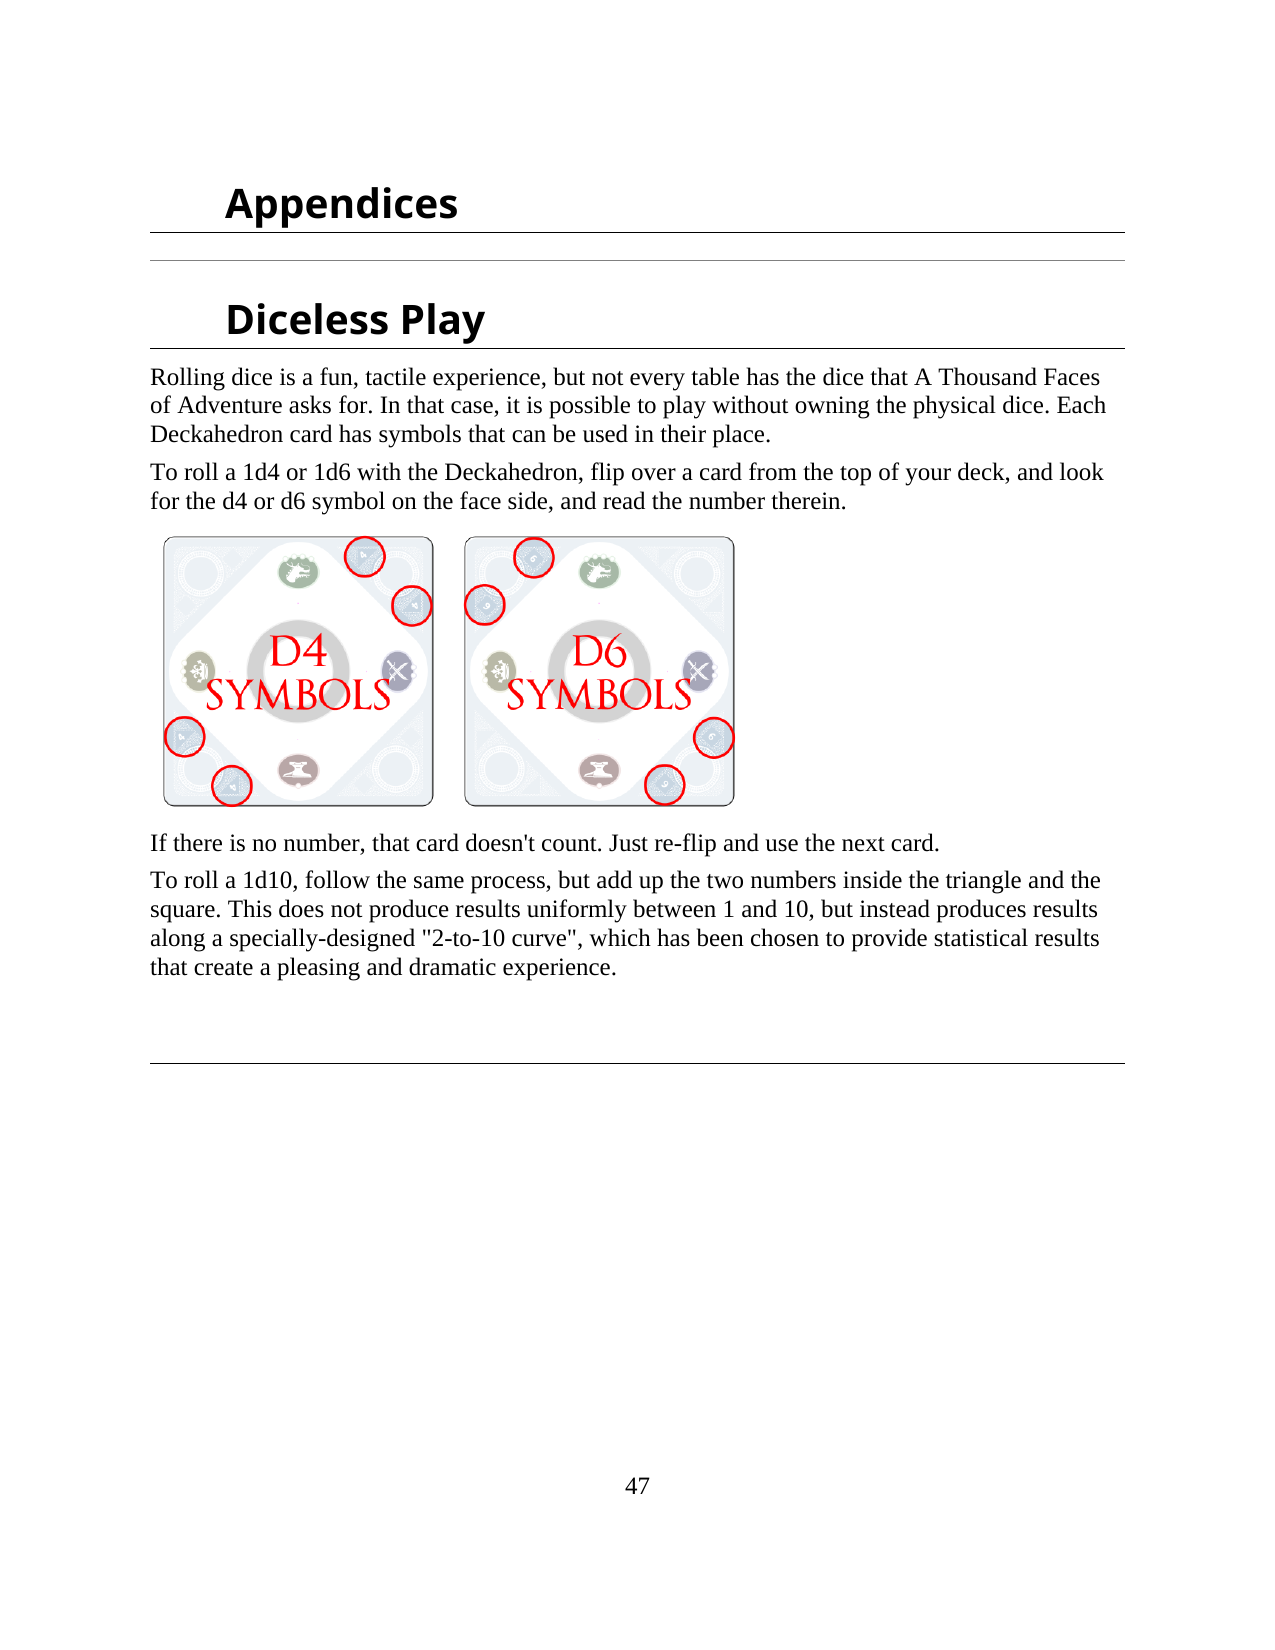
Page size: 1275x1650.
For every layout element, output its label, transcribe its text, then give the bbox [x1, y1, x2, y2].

text To roll a 1d4 or 1d6 with the Deckahedron, flip over a card from the top of your deck, and look for the d4 or d6 symbol on the face side, and read the number therein. [150, 457, 1125, 514]
text Rolling dice is a fun, tactile experience, but not every table has the dice that A Thousand Faces of Adventure asks for. In that case, it is possible to play without owning the physical dice. Each Deckahedron card has symbols that can be used in their place. [150, 362, 1125, 448]
picture [451, 523, 747, 819]
picture [150, 523, 446, 819]
text If there is no number, that card doesn't count. Just re-flip and use the next card. [150, 828, 1125, 856]
subtitle Appendices [150, 175, 1125, 232]
text To roll a 1d10, follow the same process, but add up the two numbers inside the triangle and the square. This does not produce results uniformly between 1 and 10, but instead produces results along a specially-designed "2-to-10 curve", which has been chosen to provide statistical results that create a pleasing and dramatic experience. [150, 865, 1125, 980]
subtitle Diceless Play [150, 291, 1125, 348]
